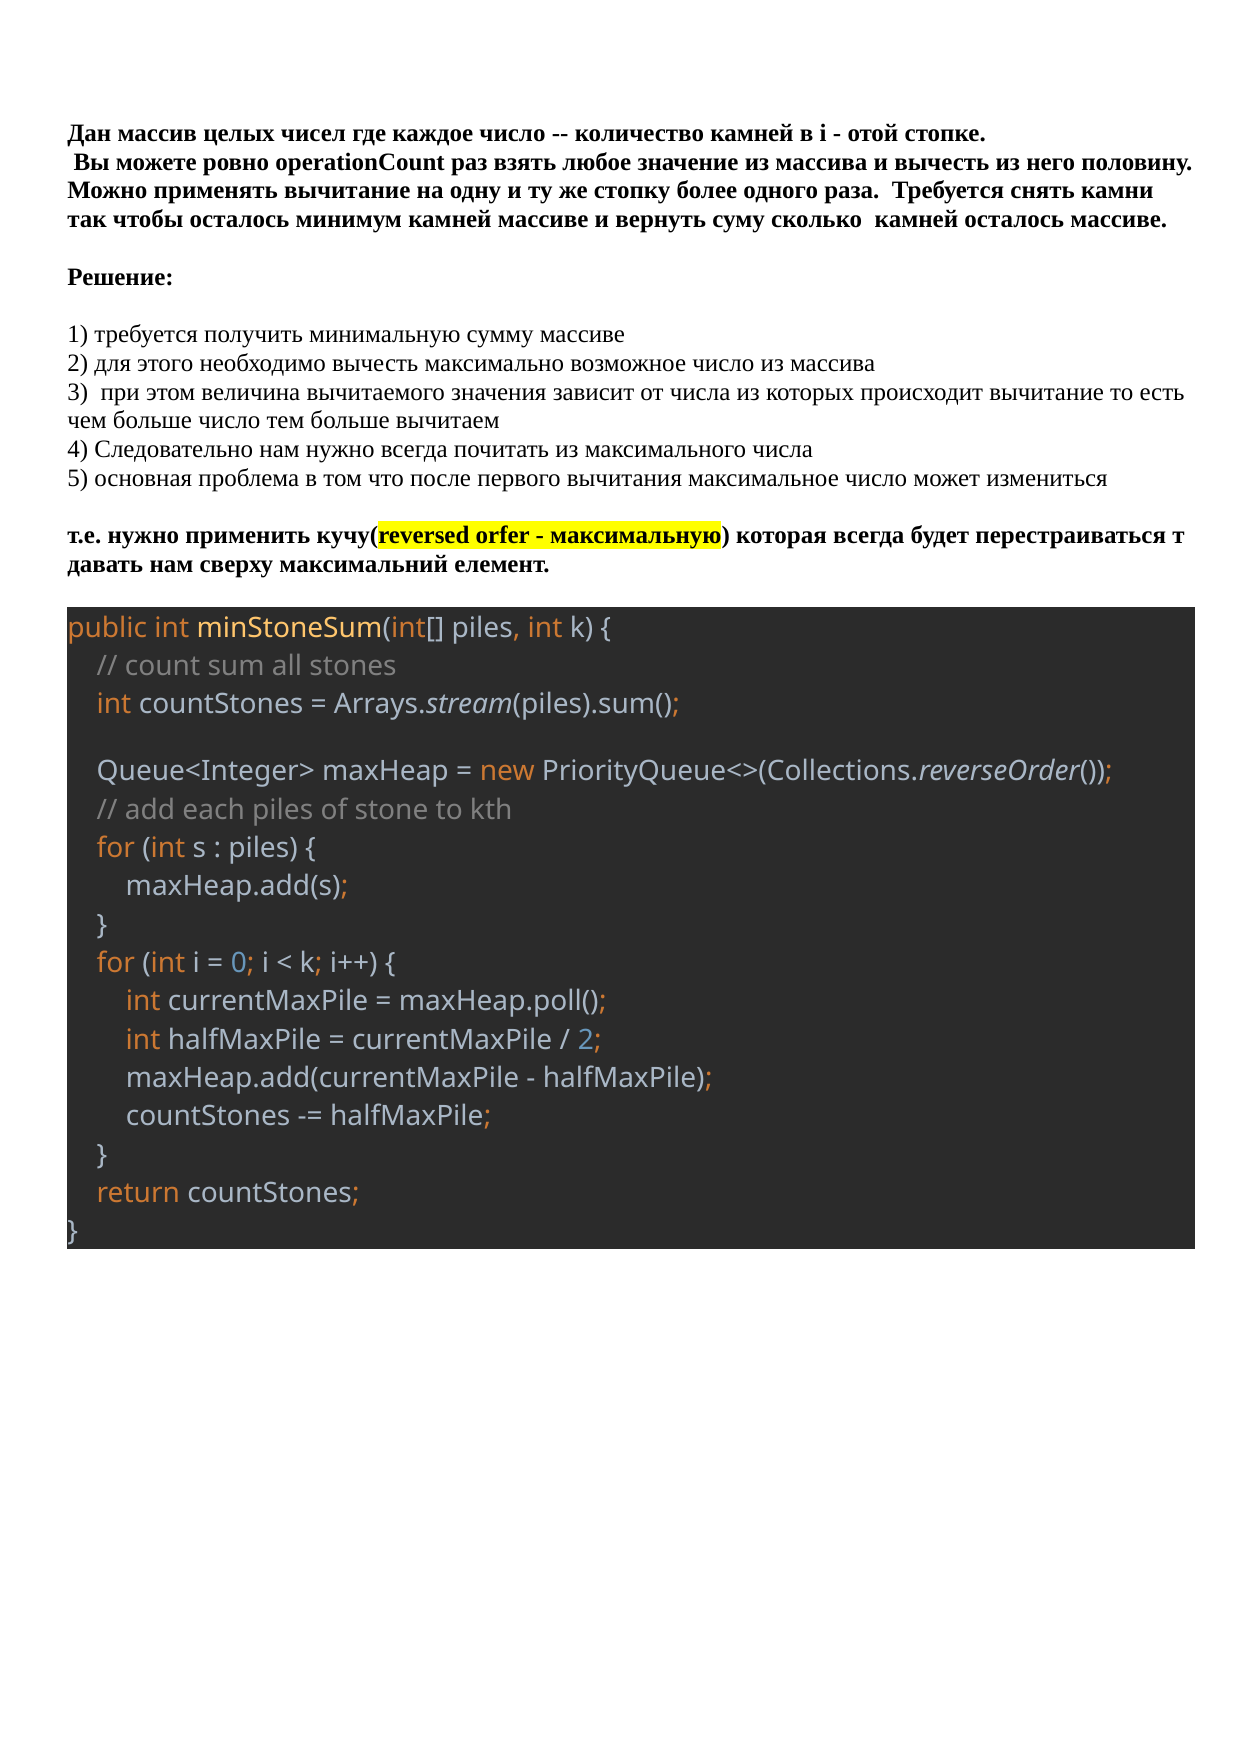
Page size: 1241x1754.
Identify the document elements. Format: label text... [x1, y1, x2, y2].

text 4) Следовательно нам нужно всегда почитать из максимального числа [67, 434, 1195, 463]
text Решение: 1) требуется получить минимальную сумму массиве [67, 262, 1195, 348]
text Дан массив целых чисел где каждое число -- количество камней в i - отой стопке. [67, 118, 1195, 147]
text Вы можете ровно operationCount раз взять любое значение из массива и вычесть из него половину. Можно применять вычитание на одну и ту же стопку более одного раза. Требуется снять камни так чтобы осталось минимум камней массиве и вернуть суму сколько камней осталось массиве. [67, 147, 1195, 233]
text 3) при этом величина вычитаемого значения зависит от числа из которых происходит вычитание то есть чем больше число тем больше вычитаем [67, 377, 1195, 434]
text 5) основная проблема в том что после первого вычитания максимальное число может измениться т.е. нужно применить кучу(reversed orfer - максимальную) которая всегда будет перестраиваться т давать нам сверху максимальний елемент. [67, 463, 1195, 578]
text 2) для этого необходимо вычесть максимально возможное число из массива [67, 348, 1195, 377]
text public int minStoneSum(int[] piles, int k) { // count sum all stones int countStones = Arrays.stream(piles).sum(); Queue<Integer> maxHeap = new PriorityQueue<>(Collections.reverseOrder()); // add each piles of stone to kth for (int s : piles) { maxHeap.add(s); } for (int i = 0; i < k; i++) { int currentMaxPile = maxHeap.poll(); int halfMaxPile = currentMaxPile / 2; maxHeap.add(currentMaxPile - halfMaxPile); countStones -= halfMaxPile; } return countStones; } [67, 607, 1195, 1249]
